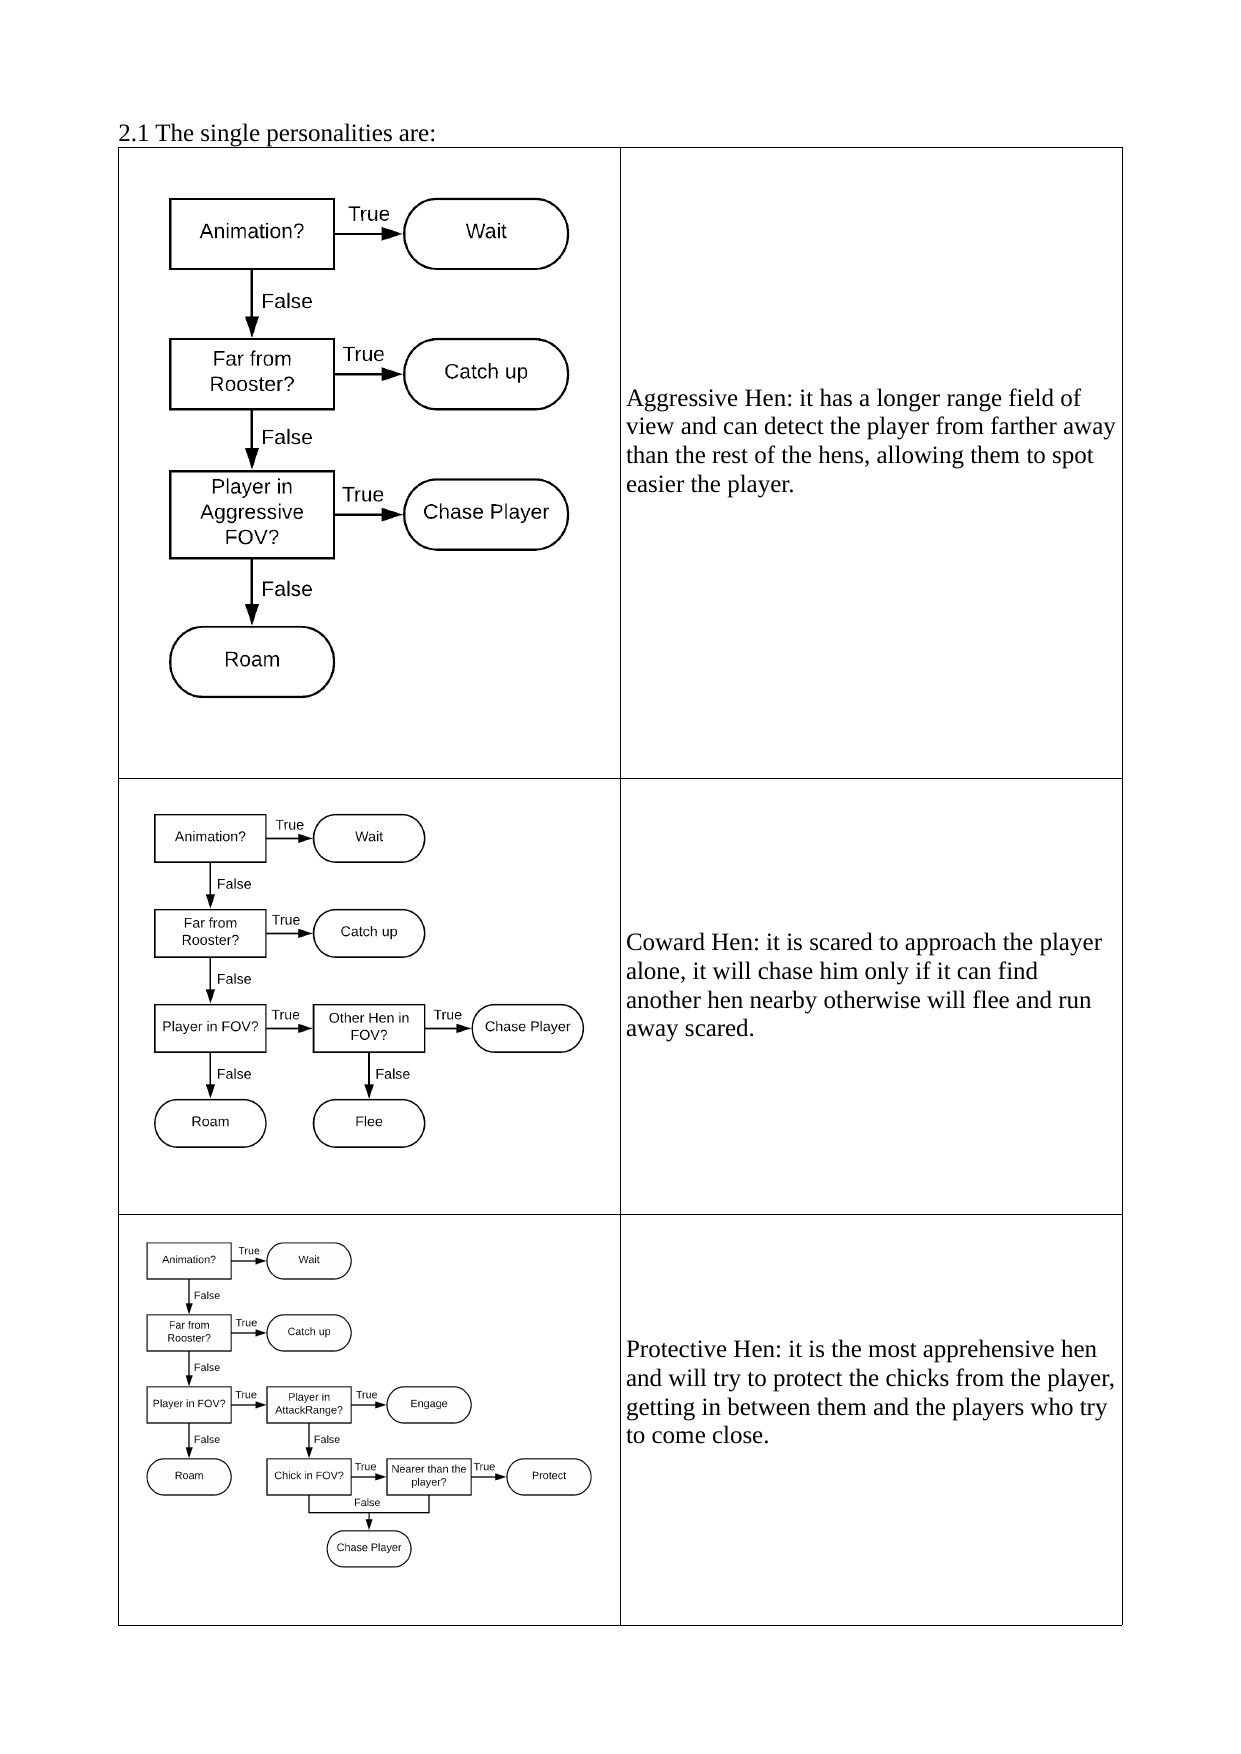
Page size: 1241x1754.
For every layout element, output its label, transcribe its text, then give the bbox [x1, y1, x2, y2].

table_cell [119, 784, 620, 1213]
table_cell Protective Hen: it is the most apprehensive hen and will try to protect the chicks from the player, getting in between them and the players who try to come close. [621, 1215, 1122, 1625]
picture [123, 783, 615, 1179]
picture [123, 1219, 615, 1591]
table_cell Coward Hen: it is scared to approach the player alone, it will chase him only if it can find another hen nearby otherwise will flee and run away scared. [621, 779, 1122, 1213]
table_header [119, 148, 620, 778]
table_header Aggressive Hen: it has a longer range field of view and can detect the player from farther away than the rest of the hens, allowing them to spot easier the player. [621, 148, 1122, 778]
picture [123, 152, 615, 744]
text 2.1 The single personalities are: [118, 118, 1122, 147]
table_cell [119, 779, 620, 783]
table_cell [119, 1215, 620, 1625]
